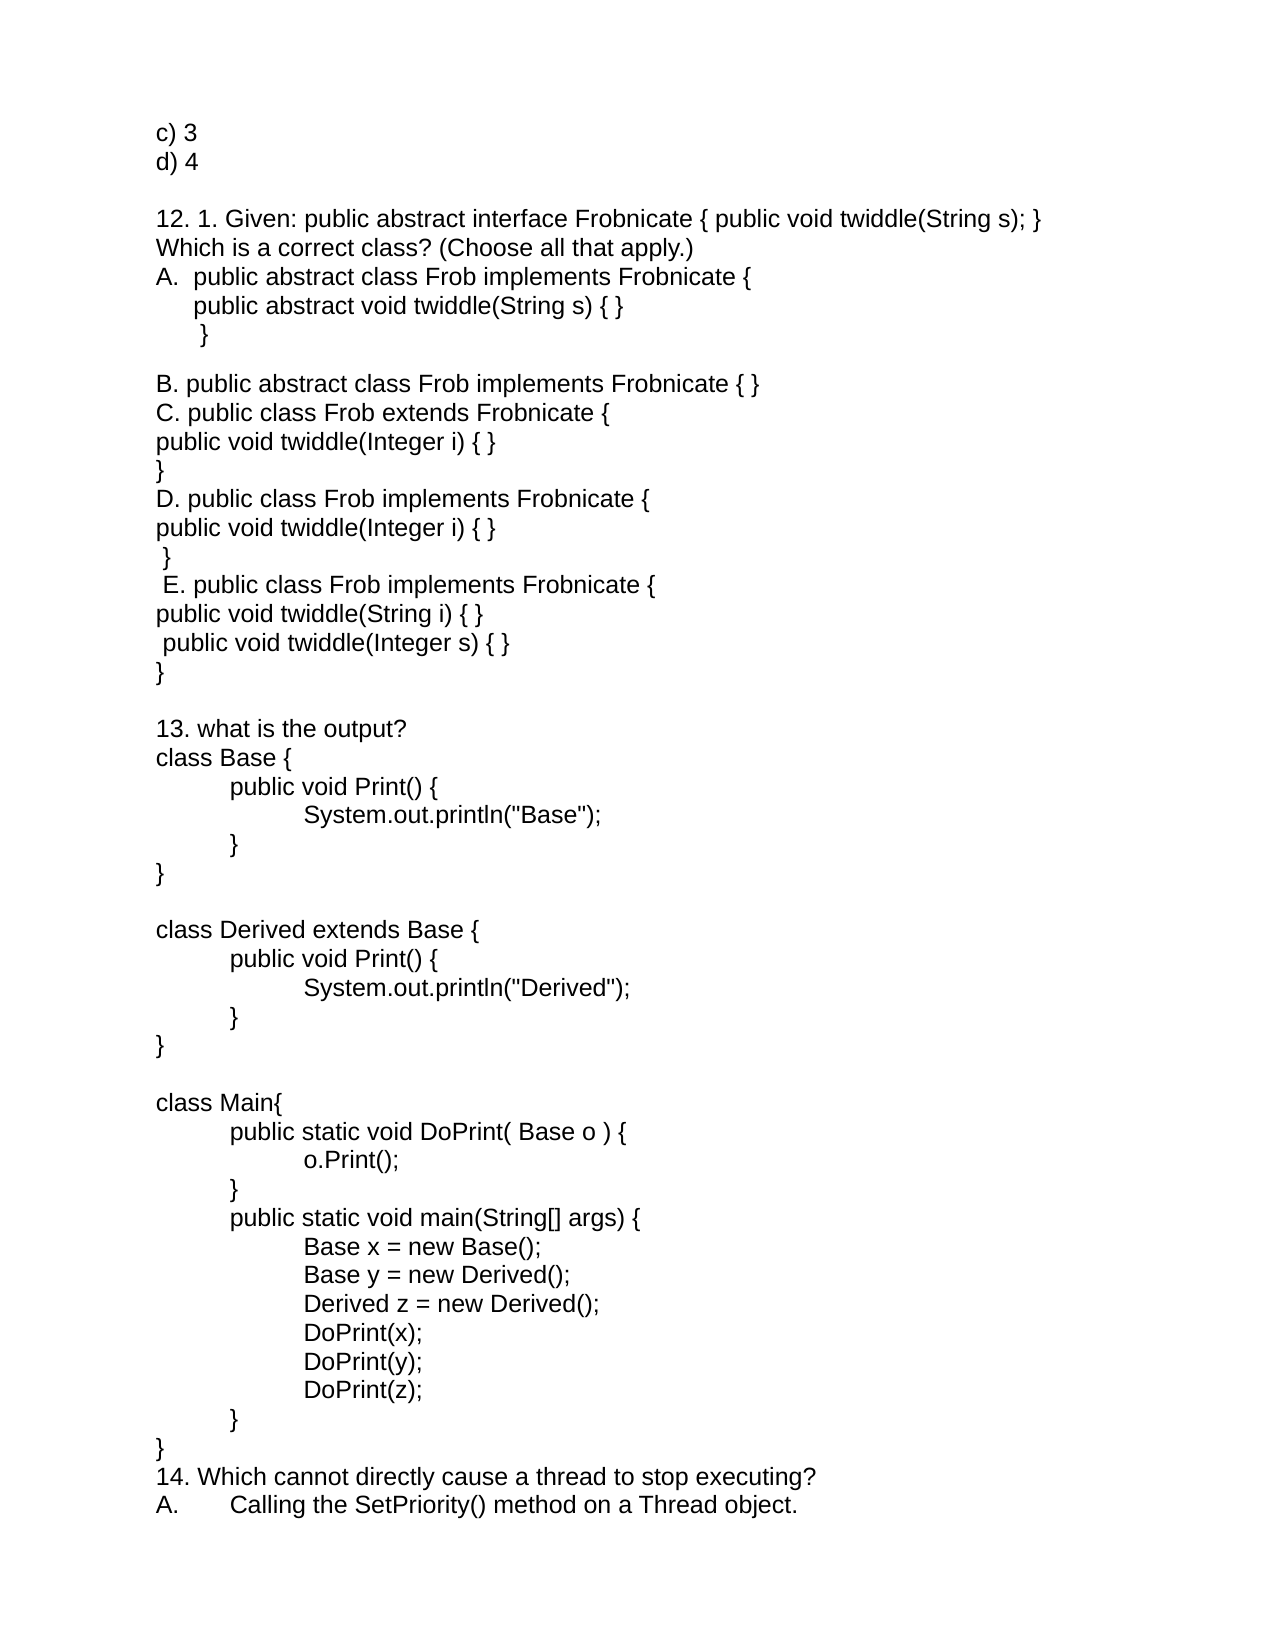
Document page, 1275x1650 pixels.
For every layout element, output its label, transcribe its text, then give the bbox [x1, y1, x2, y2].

text class Main{ [156, 1088, 1157, 1116]
text } [156, 541, 1157, 570]
text public void twiddle(Integer i) { } [156, 426, 1157, 455]
list public abstract void twiddle(String s) { } [193, 291, 1157, 319]
list public abstract class Frob implements Frobnicate { [156, 262, 1157, 291]
text d) 4 [156, 147, 1157, 176]
text E. public class Frob implements Frobnicate { [156, 570, 1157, 599]
text DoPrint(x); [156, 1318, 1157, 1346]
text class Derived extends Base { [156, 915, 1157, 944]
text class Base { [156, 743, 1157, 771]
text DoPrint(z); [156, 1375, 1157, 1404]
text Which is a correct class? (Choose all that apply.) [156, 233, 1157, 262]
text A. Calling the SetPriority() method on a Thread object. [156, 1490, 1157, 1519]
text } [156, 1001, 1157, 1030]
text } [156, 1433, 1157, 1461]
text public static void main(String[] args) { [156, 1203, 1157, 1231]
text System.out.println("Base"); [156, 800, 1157, 829]
text public void twiddle(String i) { } [156, 599, 1157, 628]
text } [156, 829, 1157, 858]
text Base x = new Base(); [156, 1231, 1157, 1260]
text 12. 1. Given: public abstract interface Frobnicate { public void twiddle(String s); } [156, 204, 1157, 233]
text public void twiddle(Integer s) { } [156, 628, 1157, 656]
text Base y = new Derived(); [156, 1260, 1157, 1289]
text B. public abstract class Frob implements Frobnicate { } [156, 369, 1157, 398]
text public static void DoPrint( Base o ) { [156, 1116, 1157, 1145]
text Derived z = new Derived(); [156, 1289, 1157, 1318]
text } [156, 656, 1157, 685]
text C. public class Frob extends Frobnicate { [156, 398, 1157, 426]
text public void Print() { [156, 771, 1157, 800]
text } [156, 1030, 1157, 1059]
text 14. Which cannot directly cause a thread to stop executing? [156, 1461, 1157, 1490]
text 13. what is the output? [156, 714, 1157, 743]
text DoPrint(y); [156, 1346, 1157, 1375]
text public void twiddle(Integer i) { } [156, 513, 1157, 541]
list } [193, 319, 1157, 348]
text System.out.println("Derived"); [156, 973, 1157, 1001]
text } [156, 455, 1157, 484]
text public void Print() { [156, 944, 1157, 973]
text o.Print(); [156, 1145, 1157, 1174]
text } [156, 1404, 1157, 1433]
text } [156, 1174, 1157, 1203]
text c) 3 [156, 118, 1157, 147]
text D. public class Frob implements Frobnicate { [156, 484, 1157, 513]
text } [156, 858, 1157, 886]
